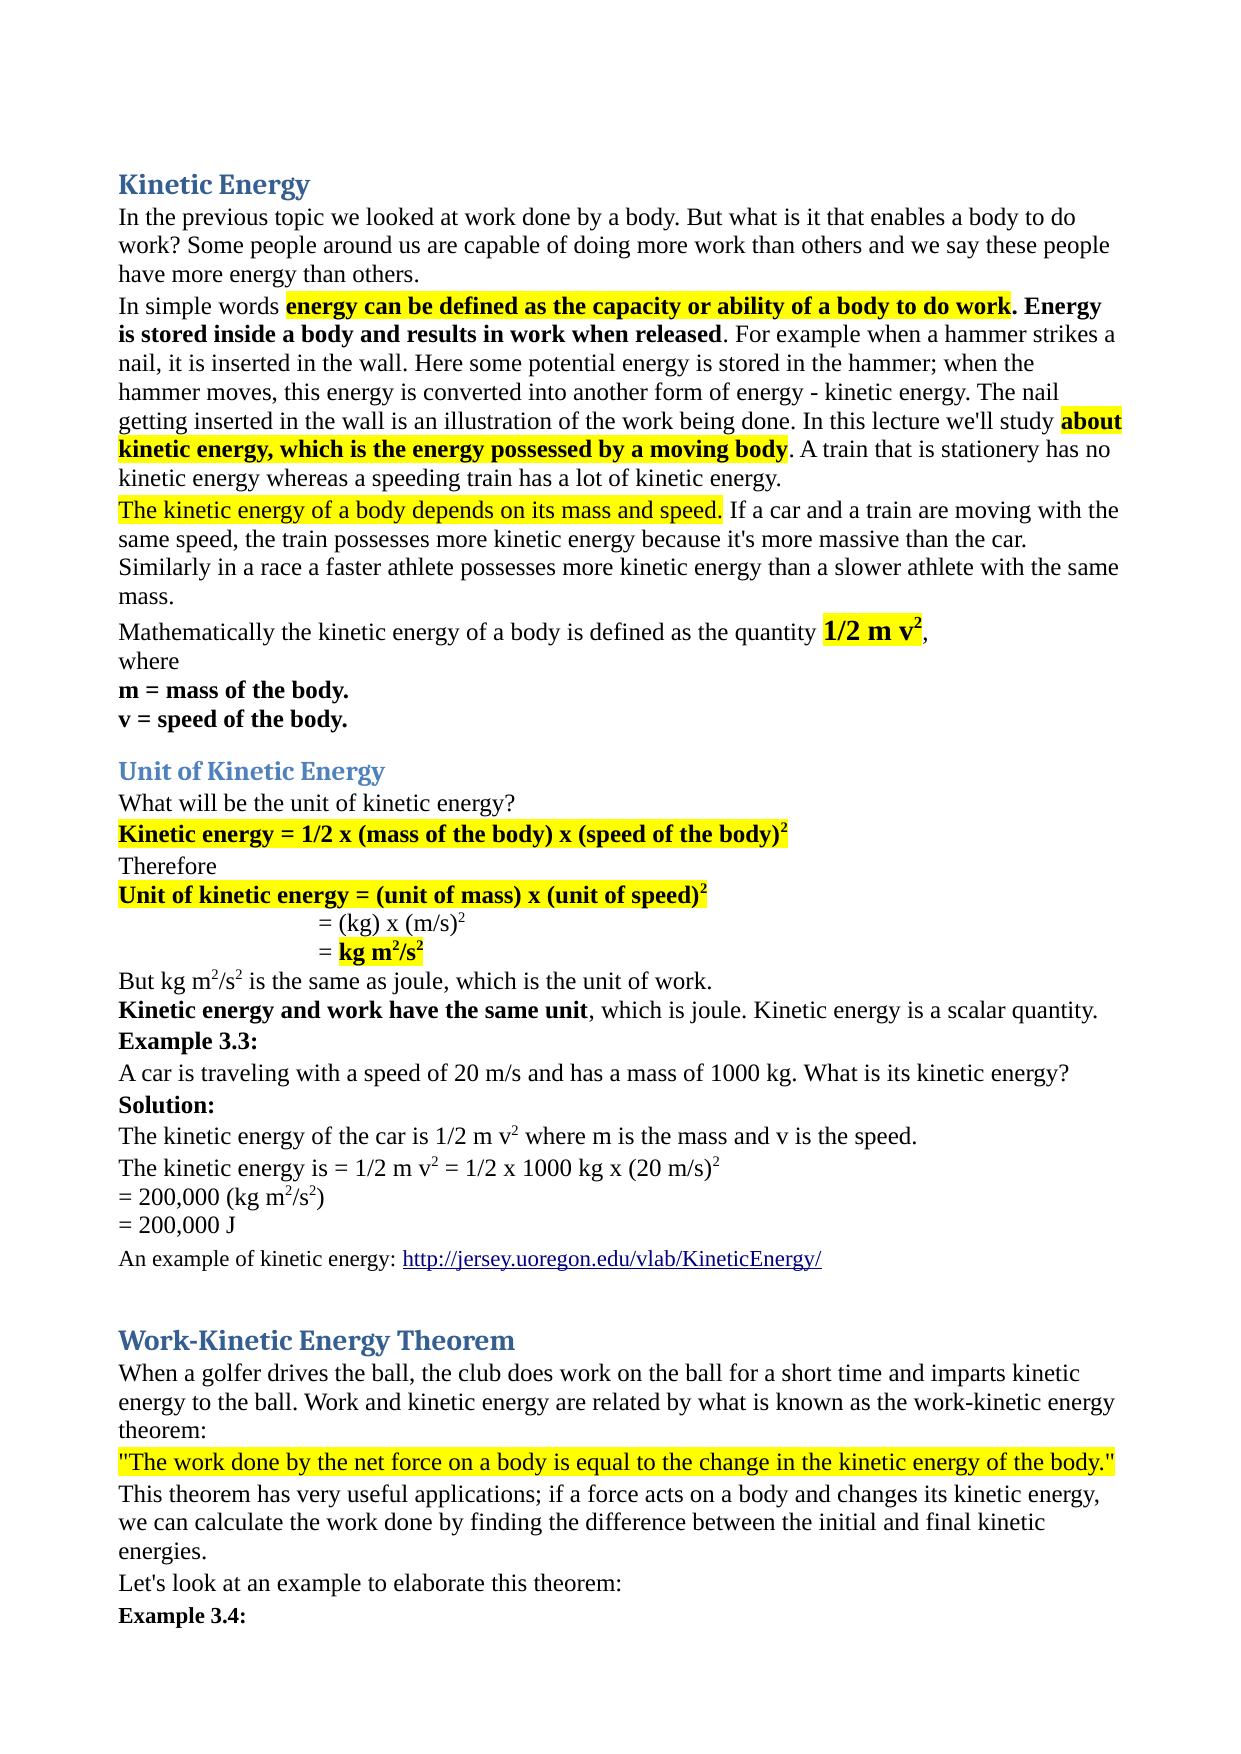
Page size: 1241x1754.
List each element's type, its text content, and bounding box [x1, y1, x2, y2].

text In simple words energy can be defined as the capacity or ability of a body to do work. Energy is stored inside a body and results in work when released. For example when a hammer strikes a nail, it is inserted in the wall. Here some potential energy is stored in the hammer; when the hammer moves, this energy is converted into another form of energy - kinetic energy. The nail getting inserted in the wall is an illustration of the work being done. In this lecture we'll study about kinetic energy, which is the energy possessed by a moving body. A train that is stationery has no kinetic energy whereas a speeding train has a lot of kinetic energy. [118, 291, 1122, 492]
subtitle Work-Kinetic Energy Theorem [118, 1324, 1122, 1358]
text "The work done by the net force on a body is equal to the change in the kinetic energy of the body." [118, 1447, 1122, 1476]
text Therefore Unit of kinetic energy = (unit of mass) x (unit of speed)2 = (kg) x (m/s)2 = kg m2/s2 But kg m2/s2 is the same as joule, which is the unit of work. Kinetic energy and work have the same unit, which is joule. Kinetic energy is a scalar quantity. [118, 851, 1122, 1023]
text Example 3.4: [118, 1602, 1122, 1629]
text When a golfer drives the ball, the club does work on the ball for a short time and imparts kinetic energy to the ball. Work and kinetic energy are related by what is known as the work-kinetic energy theorem: [118, 1358, 1122, 1444]
text Let's look at an example to elaborate this theorem: [118, 1568, 1122, 1597]
text In the previous topic we looked at work done by a body. But what is it that enables a body to do work? Some people around us are capable of doing more work than others and we say these people have more energy than others. [118, 202, 1122, 288]
text The kinetic energy of a body depends on its mass and speed. If a car and a train are moving with the same speed, the train possesses more kinetic energy because it's more massive than the car. Similarly in a race a faster athlete possesses more kinetic energy than a slower athlete with the same mass. [118, 495, 1122, 610]
text An example of kinetic energy: http://jersey.uoregon.edu/vlab/KineticEnergy/ [118, 1245, 1122, 1271]
text This theorem has very useful applications; if a force acts on a body and changes its kinetic energy, we can calculate the work done by finding the difference between the initial and final kinetic energies. [118, 1479, 1122, 1565]
subtitle Kinetic Energy [118, 168, 1122, 202]
text The kinetic energy of the car is 1/2 m v2 where m is the mass and v is the speed. [118, 1121, 1122, 1150]
text Solution: [118, 1090, 1122, 1118]
text Example 3.3: [118, 1026, 1122, 1055]
text Mathematically the kinetic energy of a body is defined as the quantity 1/2 m v2, where m = mass of the body. v = speed of the body. [118, 613, 1122, 733]
subtitle Unit of Kinetic Energy [118, 756, 1122, 788]
text What will be the unit of kinetic energy? [118, 788, 1122, 816]
text The kinetic energy is = 1/2 m v2 = 1/2 x 1000 kg x (20 m/s)2 = 200,000 (kg m2/s2) = 200,000 J [118, 1153, 1122, 1239]
text Kinetic energy = 1/2 x (mass of the body) x (speed of the body)2 [118, 819, 1122, 848]
text A car is traveling with a speed of 20 m/s and has a mass of 1000 kg. What is its kinetic energy? [118, 1058, 1122, 1087]
